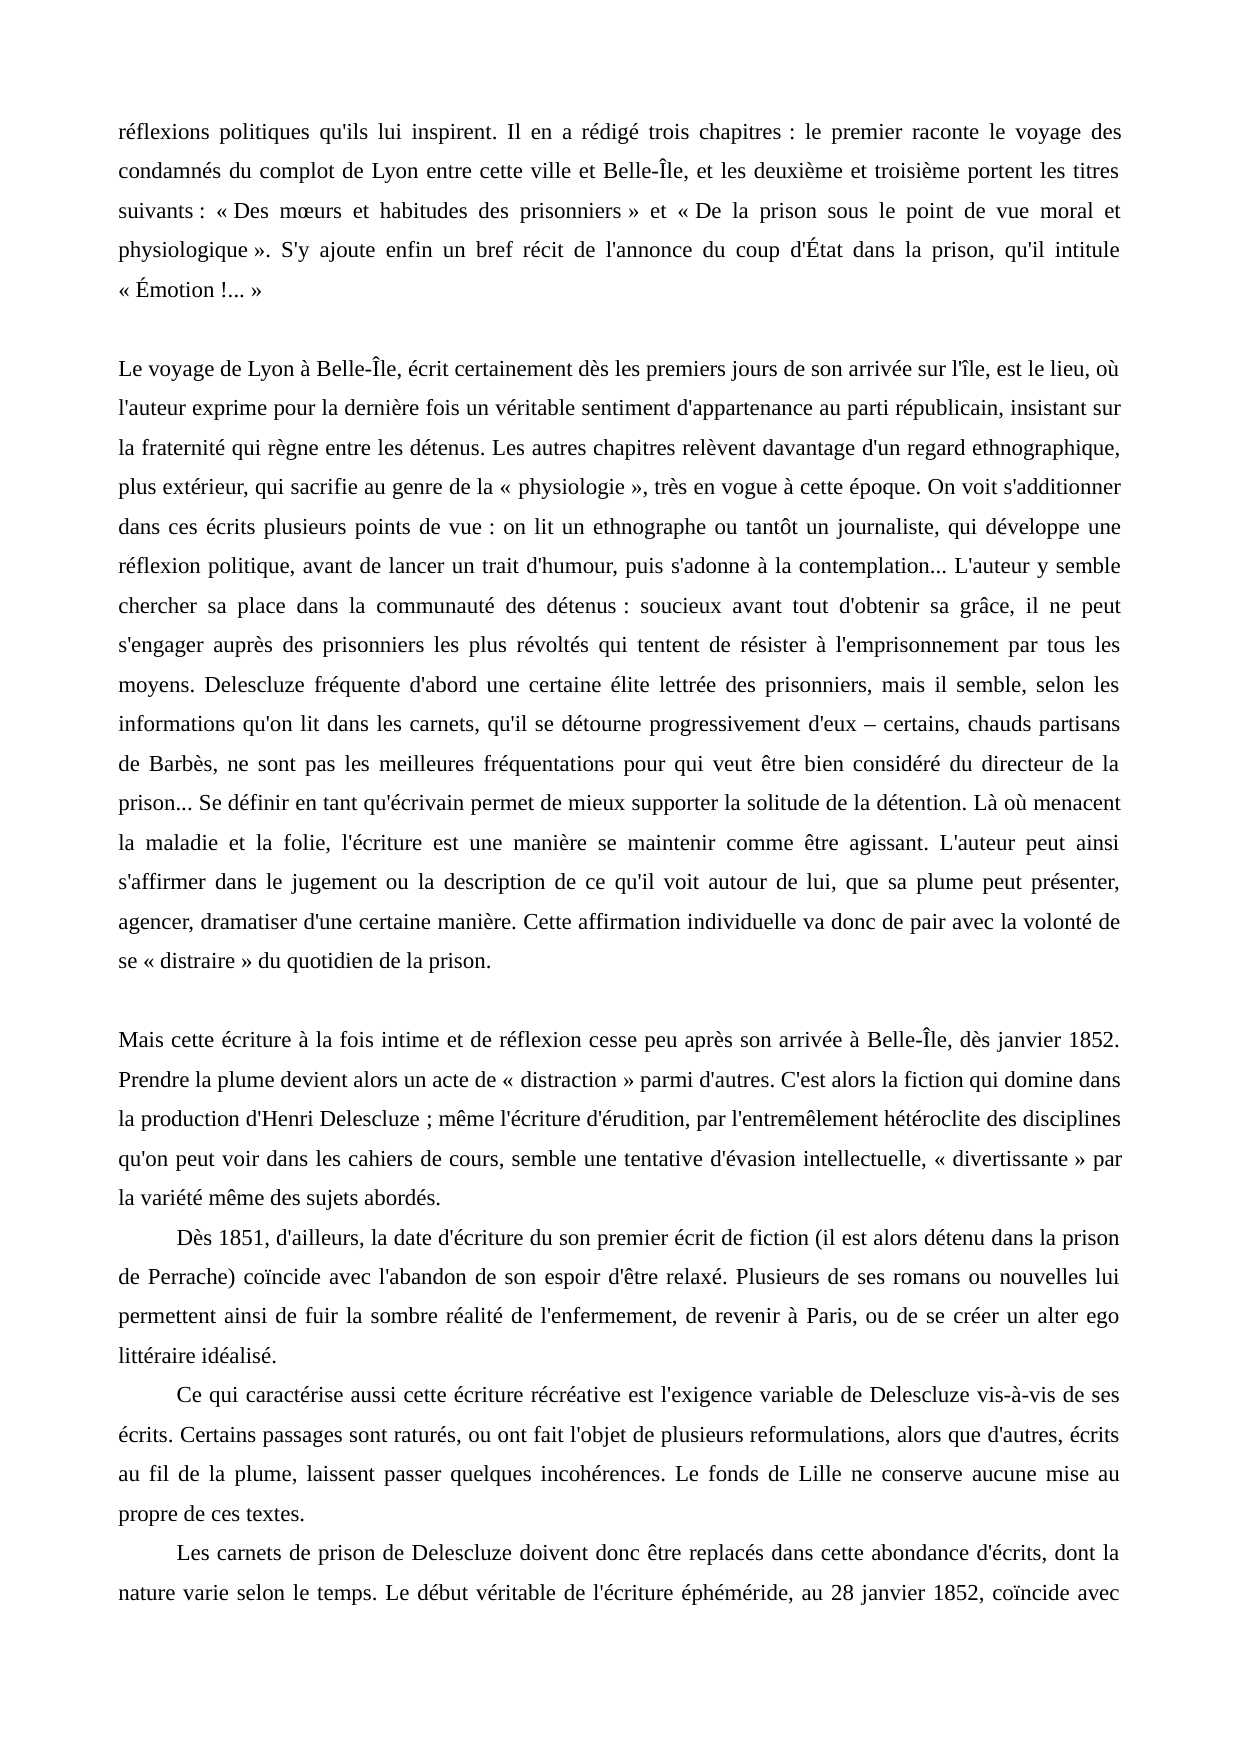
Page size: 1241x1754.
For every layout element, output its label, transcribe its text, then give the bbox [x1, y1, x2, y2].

text Le voyage de Lyon à Belle-Île, écrit certainement dès les premiers jours de son arrivée sur l'île, est le lieu, où l'auteur exprime pour la dernière fois un véritable sentiment d'appartenance au parti républicain, insistant sur la fraternité qui règne entre les détenus. Les autres chapitres relèvent davantage d'un regard ethnographique, plus extérieur, qui sacrifie au genre de la « physiologie », très en vogue à cette époque. On voit s'additionner dans ces écrits plusieurs points de vue : on lit un ethnographe ou tantôt un journaliste, qui développe une réflexion politique, avant de lancer un trait d'humour, puis s'adonne à la contemplation... L'auteur y semble chercher sa place dans la communauté des détenus : soucieux avant tout d'obtenir sa grâce, il ne peut s'engager auprès des prisonniers les plus révoltés qui tentent de résister à l'emprisonnement par tous les moyens. Delescluze fréquente d'abord une certaine élite lettrée des prisonniers, mais il semble, selon les informations qu'on lit dans les carnets, qu'il se détourne progressivement d'eux – certains, chauds partisans de Barbès, ne sont pas les meilleures fréquentations pour qui veut être bien considéré du directeur de la prison... Se définir en tant qu'écrivain permet de mieux supporter la solitude de la détention. Là où menacent la maladie et la folie, l'écriture est une manière se maintenir comme être agissant. L'auteur peut ainsi s'affirmer dans le jugement ou la description de ce qu'il voit autour de lui, que sa plume peut présenter, agencer, dramatiser d'une certaine manière. Cette affirmation individuelle va donc de pair avec la volonté de se « distraire » du quotidien de la prison. [118, 355, 1122, 973]
text Mais cette écriture à la fois intime et de réflexion cesse peu après son arrivée à Belle-Île, dès janvier 1852. Prendre la plume devient alors un acte de « distraction » parmi d'autres. C'est alors la fiction qui domine dans la production d'Henri Delescluze ; même l'écriture d'érudition, par l'entremêlement hétéroclite des disciplines qu'on peut voir dans les cahiers de cours, semble une tentative d'évasion intellectuelle, « divertissante » par la variété même des sujets abordés. [118, 1026, 1122, 1210]
text Les carnets de prison de Delescluze doivent donc être replacés dans cette abondance d'écrits, dont la nature varie selon le temps. Le début véritable de l'écriture éphéméride, au 28 janvier 1852, coïncide avec [118, 1539, 1122, 1605]
text Ce qui caractérise aussi cette écriture récréative est l'exigence variable de Delescluze vis-à-vis de ses écrits. Certains passages sont raturés, ou ont fait l'objet de plusieurs reformulations, alors que d'autres, écrits au fil de la plume, laissent passer quelques incohérences. Le fonds de Lille ne conserve aucune mise au propre de ces textes. [118, 1381, 1122, 1526]
text Dès 1851, d'ailleurs, la date d'écriture du son premier écrit de fiction (il est alors détenu dans la prison de Perrache) coïncide avec l'abandon de son espoir d'être relaxé. Plusieurs de ses romans ou nouvelles lui permettent ainsi de fuir la sombre réalité de l'enfermement, de revenir à Paris, ou de se créer un alter ego littéraire idéalisé. [118, 1223, 1122, 1368]
text réflexions politiques qu'ils lui inspirent. Il en a rédigé trois chapitres : le premier raconte le voyage des condamnés du complot de Lyon entre cette ville et Belle-Île, et les deuxième et troisième portent les titres suivants : « Des mœurs et habitudes des prisonniers » et « De la prison sous le point de vue moral et physiologique ». S'y ajoute enfin un bref récit de l'annonce du coup d'État dans la prison, qu'il intitule « Émotion !... » [118, 118, 1122, 302]
